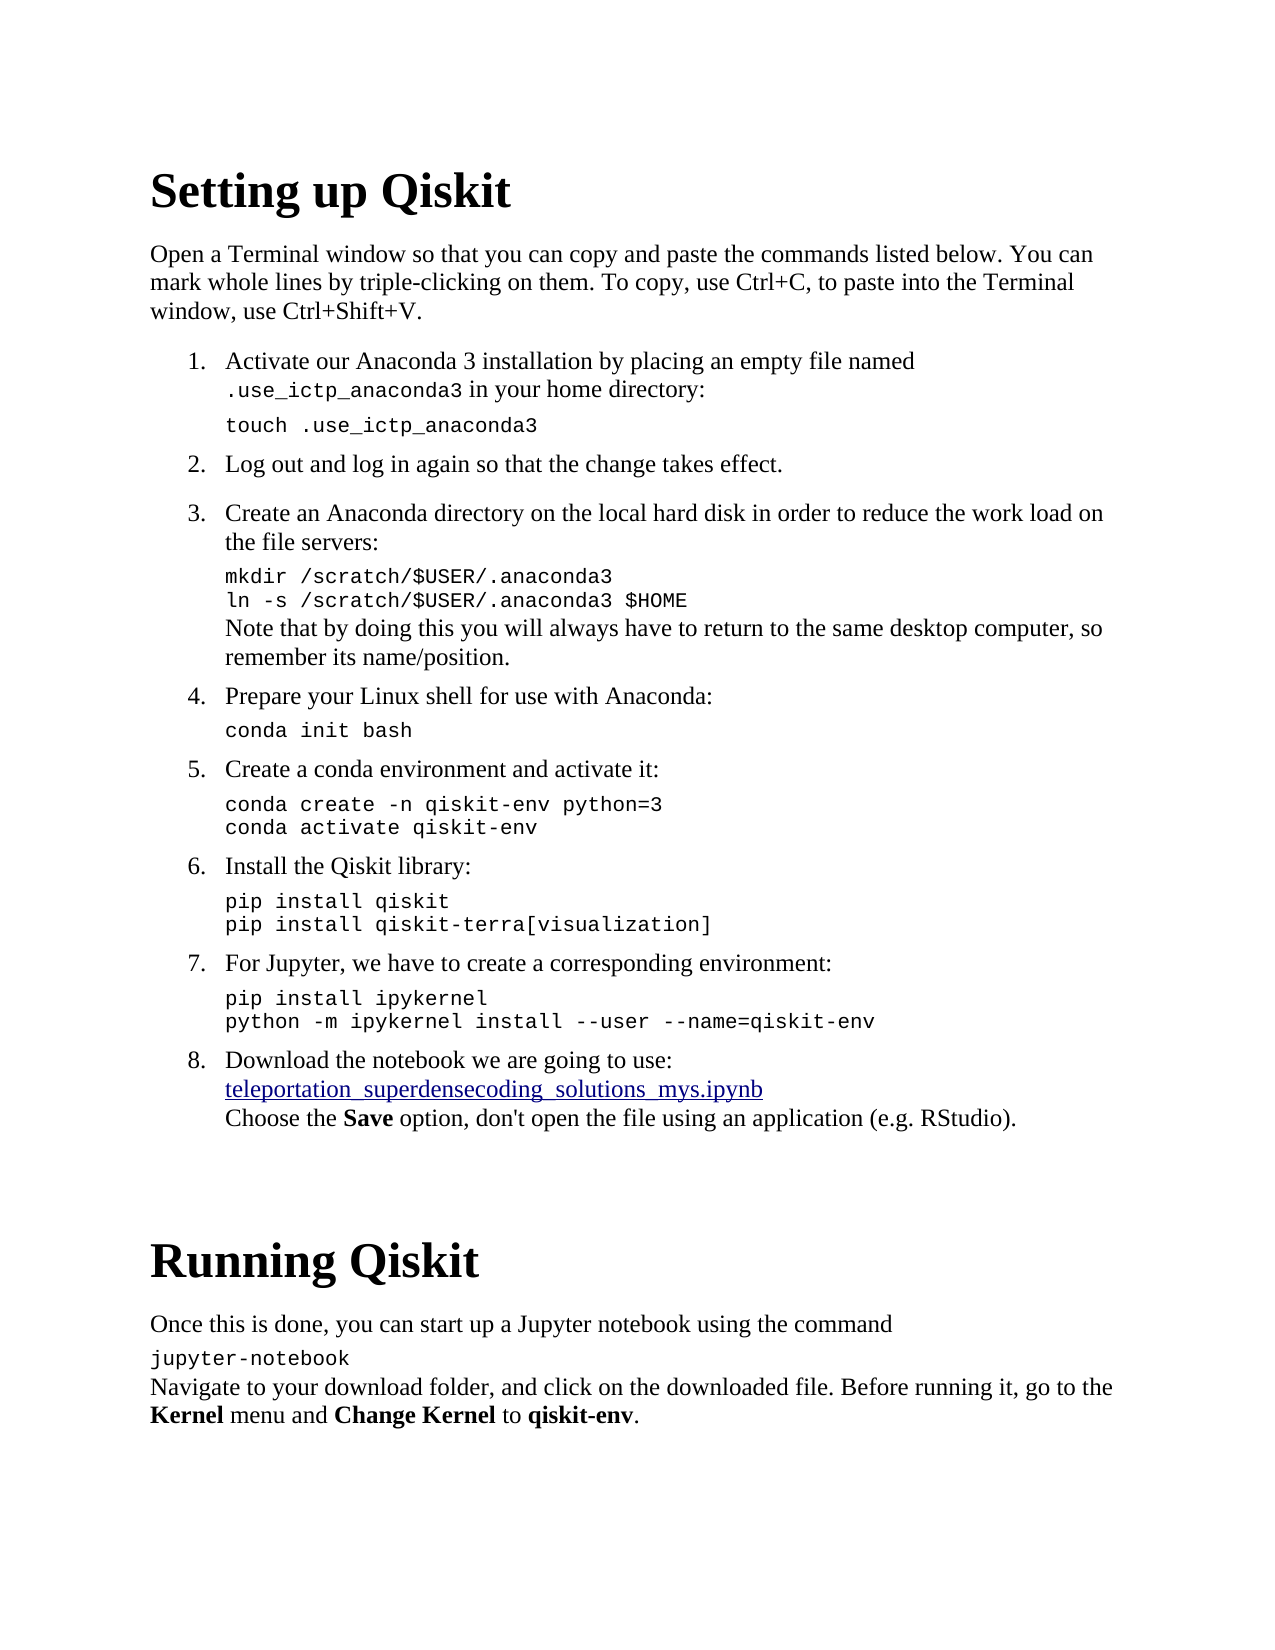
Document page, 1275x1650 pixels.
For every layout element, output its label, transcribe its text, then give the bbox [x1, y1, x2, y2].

text Note that by doing this you will always have to return to the same desktop computer, so remember its name/position. [225, 613, 1125, 671]
list Install the Qiskit library: [187, 851, 1125, 880]
list Prepare your Linux shell for use with Anaconda: [187, 681, 1125, 710]
text pip install qiskit [225, 891, 1125, 914]
text conda activate qiskit-env [225, 817, 1125, 841]
text Once this is done, you can start up a Jupyter notebook using the command [150, 1309, 1125, 1338]
text Open a Terminal window so that you can copy and paste the commands listed below. You can mark whole lines by triple-clicking on them. To copy, use Ctrl+C, to paste into the Terminal window, use Ctrl+Shift+V. [150, 239, 1125, 325]
text touch .use_ictp_anaconda3 [225, 414, 1125, 438]
list Log out and log in again so that the change takes effect. [187, 449, 1125, 477]
text ln -s /scratch/$USER/.anaconda3 $HOME [225, 590, 1125, 613]
text mkdir /scratch/$USER/.anaconda3 [225, 566, 1125, 590]
list Activate our Anaconda 3 installation by placing an empty file named .use_ictp_anaconda3 in your home directory: [187, 346, 1125, 404]
subtitle Setting up Qiskit [150, 160, 1125, 218]
text conda create -n qiskit-env python=3 [225, 794, 1125, 817]
text Navigate to your download folder, and click on the downloaded file. Before running it, go to the Kernel menu and Change Kernel to qiskit-env. [150, 1372, 1125, 1429]
subtitle Running Qiskit [150, 1231, 1125, 1288]
text pip install ipykernel [225, 987, 1125, 1011]
list Create an Anaconda directory on the local hard disk in order to reduce the work load on the file servers: [187, 498, 1125, 556]
text python -m ipykernel install --user --name=qiskit-env [225, 1011, 1125, 1035]
text conda init bash [225, 721, 1125, 744]
text jupyter-notebook [150, 1348, 1125, 1372]
text pip install qiskit-terra[visualization] [225, 914, 1125, 938]
list Download the notebook we are going to use: teleportation_superdensecoding_solutions_mys.ipynb Choose the Save option, don't open the file using an application (e.g. RStudio). [187, 1045, 1125, 1131]
list Create a conda environment and activate it: [187, 754, 1125, 783]
list For Jupyter, we have to create a corresponding environment: [187, 948, 1125, 977]
